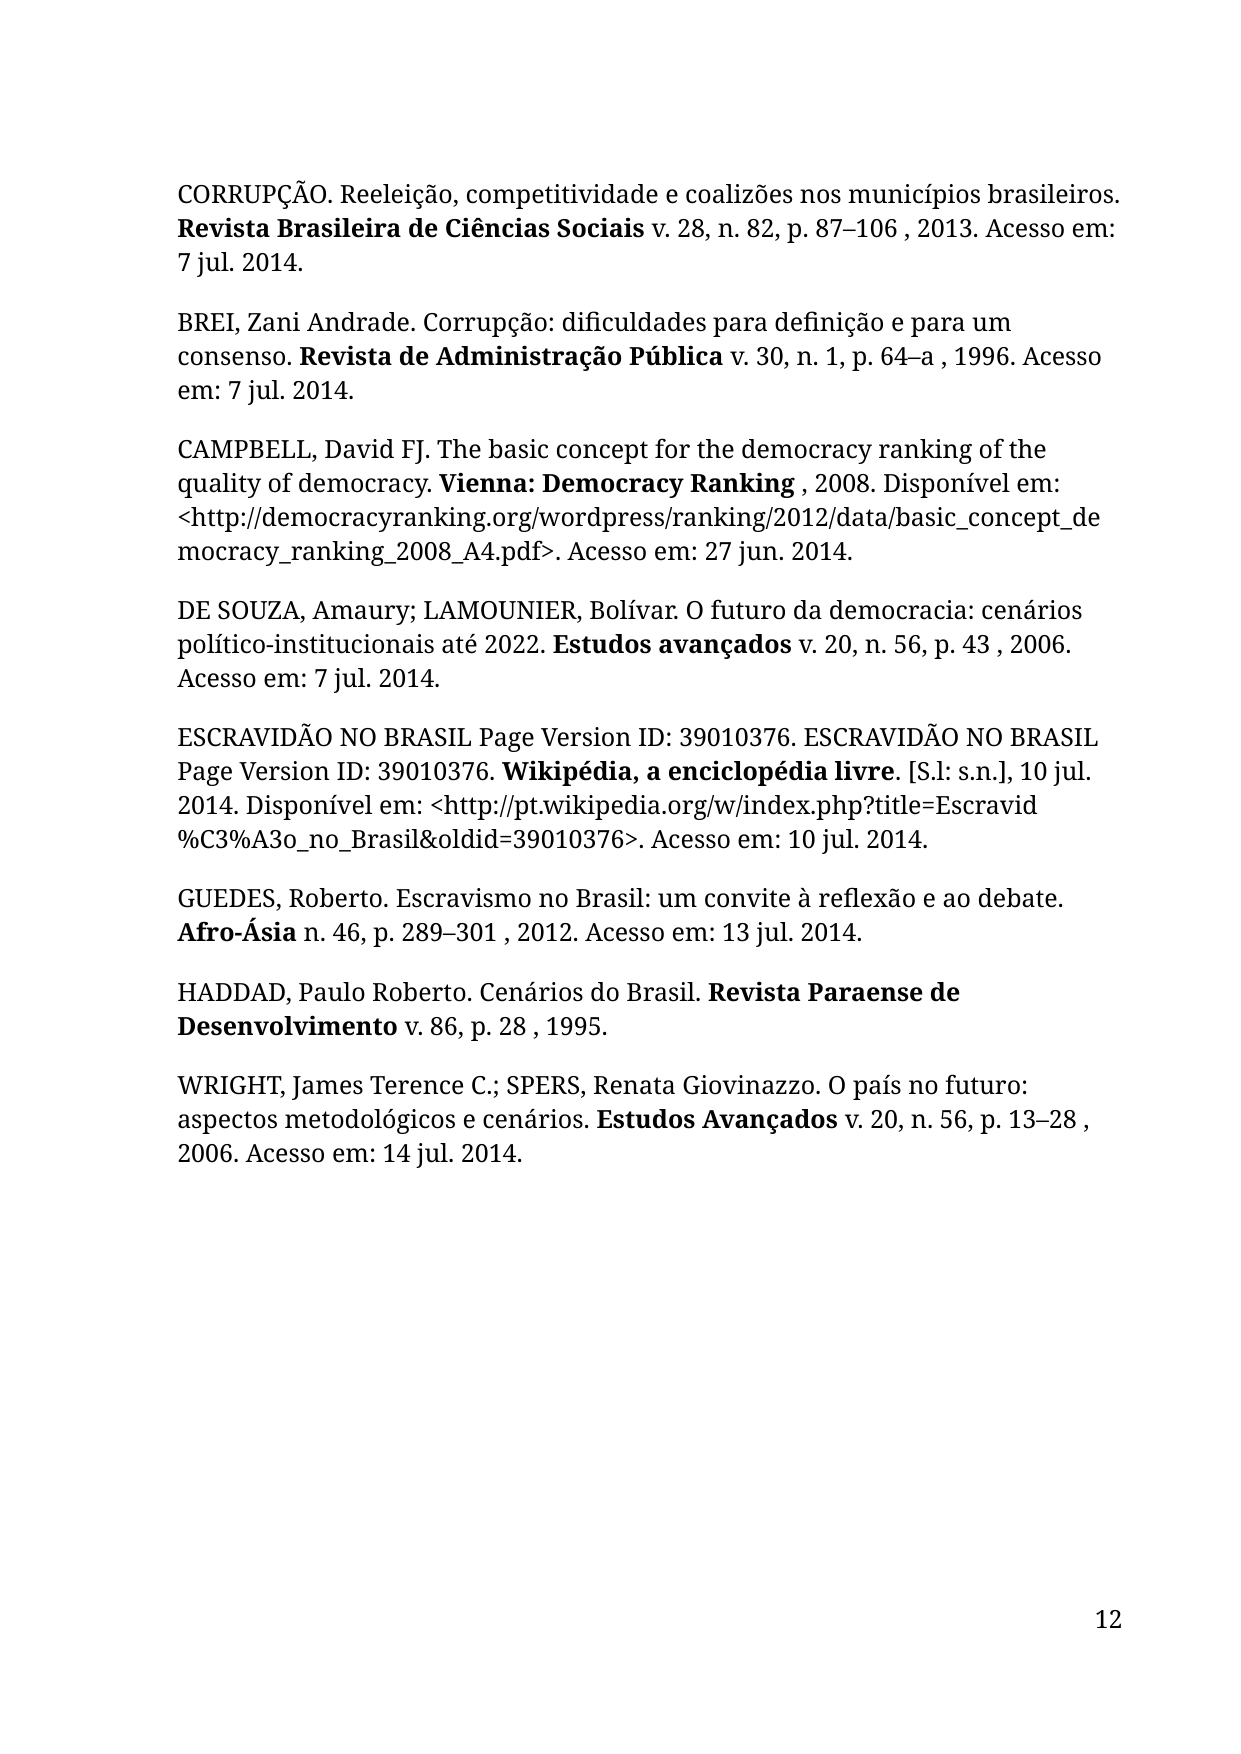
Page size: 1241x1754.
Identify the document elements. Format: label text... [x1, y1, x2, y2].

text CORRUPÇÃO. Reeleição, competitividade e coalizões nos municípios brasileiros. Revista Brasileira de Ciências Sociais v. 28, n. 82, p. 87–106 , 2013. Acesso em: 7 jul. 2014. [177, 177, 1122, 279]
text HADDAD, Paulo Roberto. Cenários do Brasil. Revista Paraense de Desenvolvimento v. 86, p. 28 , 1995. [177, 974, 1122, 1042]
text DE SOUZA, Amaury; LAMOUNIER, Bolívar. O futuro da democracia: cenários político-institucionais até 2022. Estudos avançados v. 20, n. 56, p. 43 , 2006. Acesso em: 7 jul. 2014. [177, 593, 1122, 695]
text BREI, Zani Andrade. Corrupção: dificuldades para definição e para um consenso. Revista de Administração Pública v. 30, n. 1, p. 64–a , 1996. Acesso em: 7 jul. 2014. [177, 304, 1122, 406]
text ESCRAVIDÃO NO BRASIL Page Version ID: 39010376. ESCRAVIDÃO NO BRASIL Page Version ID: 39010376. Wikipédia, a enciclopédia livre. [S.l: s.n.], 10 jul. 2014. Disponível em: <http://pt.wikipedia.org/w/index.php?title=Escravid%C3%A3o_no_Brasil&oldid=39010376>. Acesso em: 10 jul. 2014. [177, 720, 1122, 856]
text WRIGHT, James Terence C.; SPERS, Renata Giovinazzo. O país no futuro: aspectos metodológicos e cenários. Estudos Avançados v. 20, n. 56, p. 13–28 , 2006. Acesso em: 14 jul. 2014. [177, 1067, 1122, 1169]
text GUEDES, Roberto. Escravismo no Brasil: um convite à reflexão e ao debate. Afro-Ásia n. 46, p. 289–301 , 2012. Acesso em: 13 jul. 2014. [177, 881, 1122, 949]
text CAMPBELL, David FJ. The basic concept for the democracy ranking of the quality of democracy. Vienna: Democracy Ranking , 2008. Disponível em: <http://democracyranking.org/wordpress/ranking/2012/data/basic_concept_democracy_ranking_2008_A4.pdf>. Acesso em: 27 jun. 2014. [177, 431, 1122, 568]
